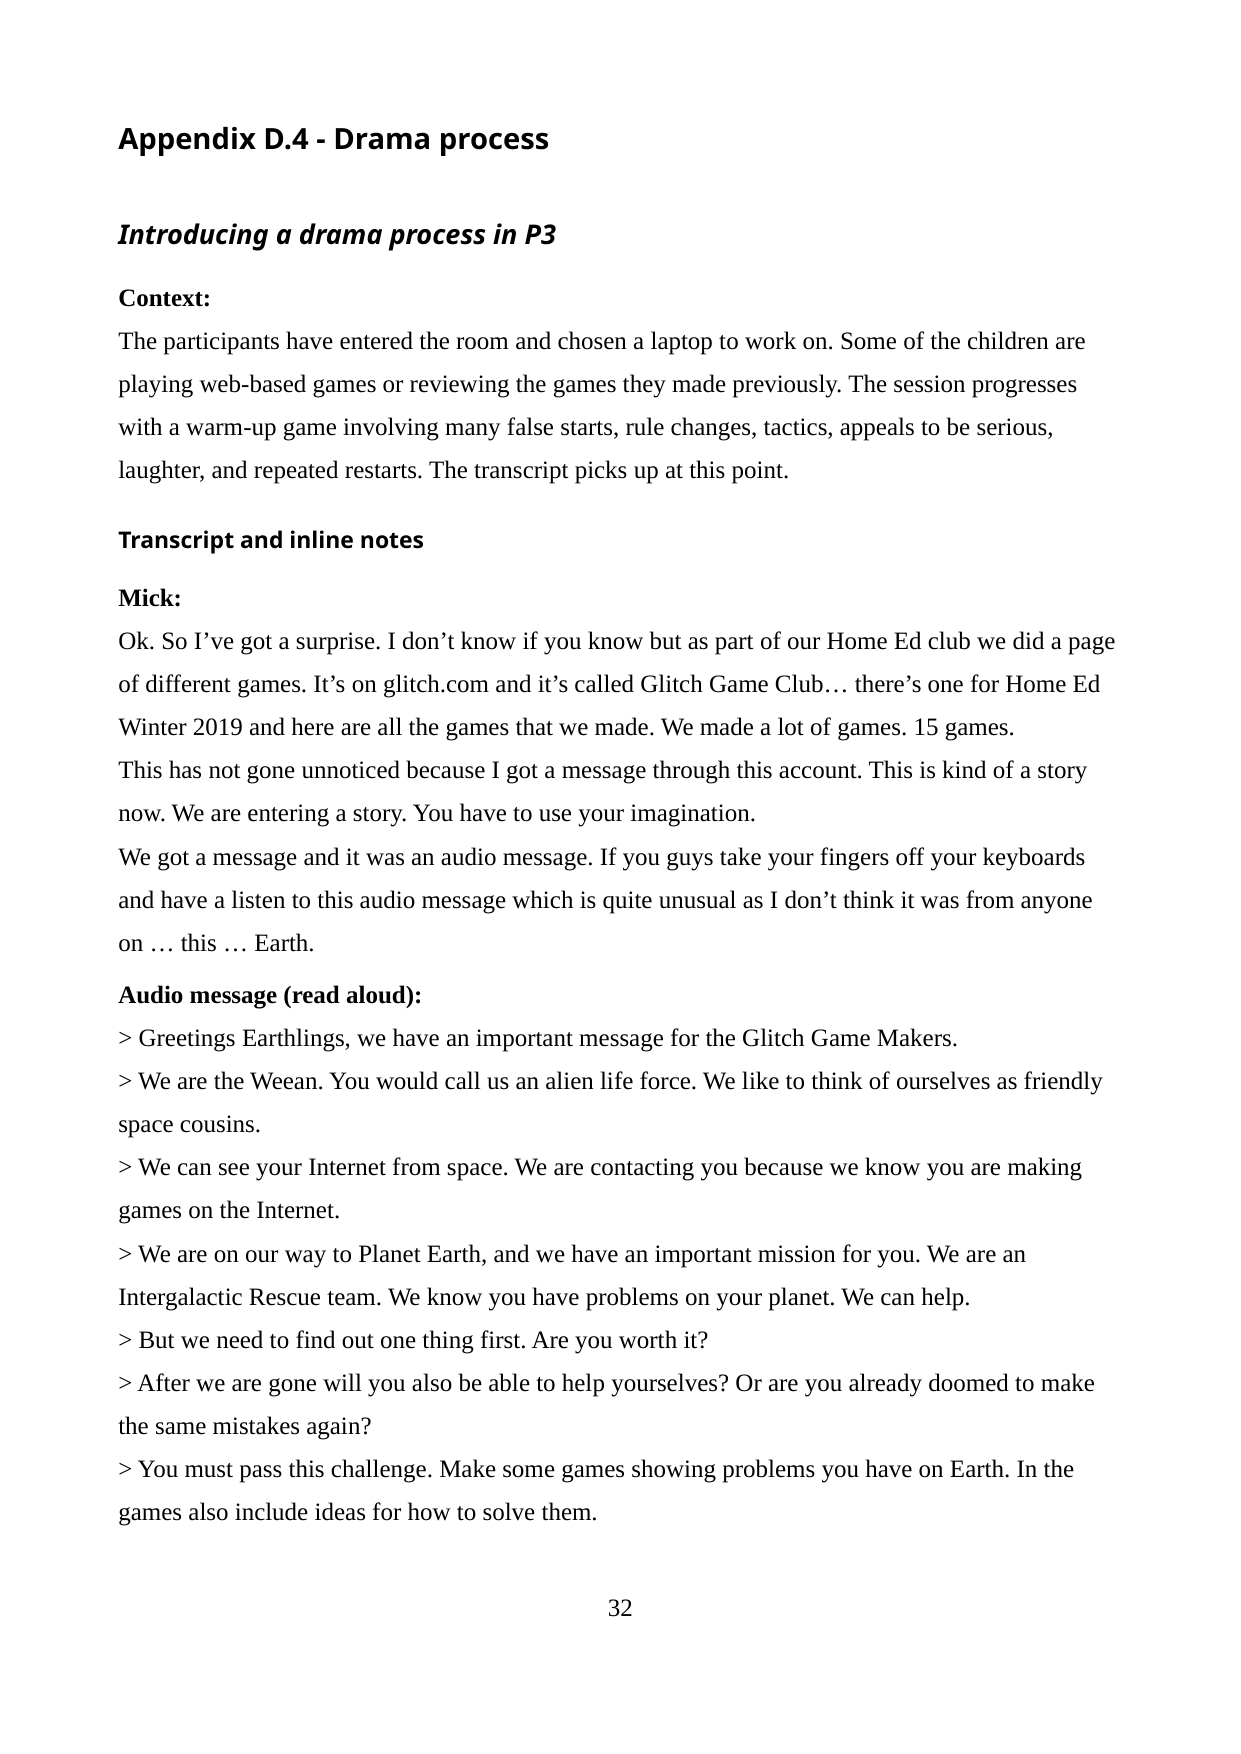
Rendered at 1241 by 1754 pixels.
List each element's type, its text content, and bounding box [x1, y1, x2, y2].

subtitle Transcript and inline notes [118, 523, 1122, 555]
text Audio message (read aloud): > Greetings Earthlings, we have an important message for the Glitch Game Makers. > We are the Weean. You would call us an alien life force. We like to think of ourselves as friendly space cousins. > We can see your Internet from space. We are contacting you because we know you are making games on the Internet. > We are on our way to Planet Earth, and we have an important mission for you. We are an Intergalactic Rescue team. We know you have problems on your planet. We can help. > But we need to find out one thing first. Are you worth it? > After we are gone will you also be able to help yourselves? Or are you already doomed to make the same mistakes again? > You must pass this challenge. Make some games showing problems you have on Earth. In the games also include ideas for how to solve them. [118, 980, 1122, 1526]
text Mick: Ok. So I’ve got a surprise. I don’t know if you know but as part of our Home Ed club we did a page of different games. It’s on glitch.com and it’s called Glitch Game Club… there’s one for Home Ed Winter 2019 and here are all the games that we made. We made a lot of games. 15 games. This has not gone unnoticed because I got a message through this account. This is kind of a story now. We are entering a story. You have to use your imagination. We got a message and it was an audio message. If you guys take your fingers off your keyboards and have a listen to this audio message which is quite unusual as I don’t think it was from anyone on … this … Earth. [118, 583, 1122, 957]
text Context: The participants have entered the room and chosen a laptop to work on. Some of the children are playing web-based games or reviewing the games they made previously. The session progresses with a warm-up game involving many false starts, rule changes, tactics, appeals to be serious, laughter, and repeated restarts. The transcript picks up at this point. [118, 283, 1122, 484]
subtitle Appendix D.4 - Drama process [118, 118, 1122, 158]
subtitle Introducing a drama process in P3 [118, 215, 1122, 252]
